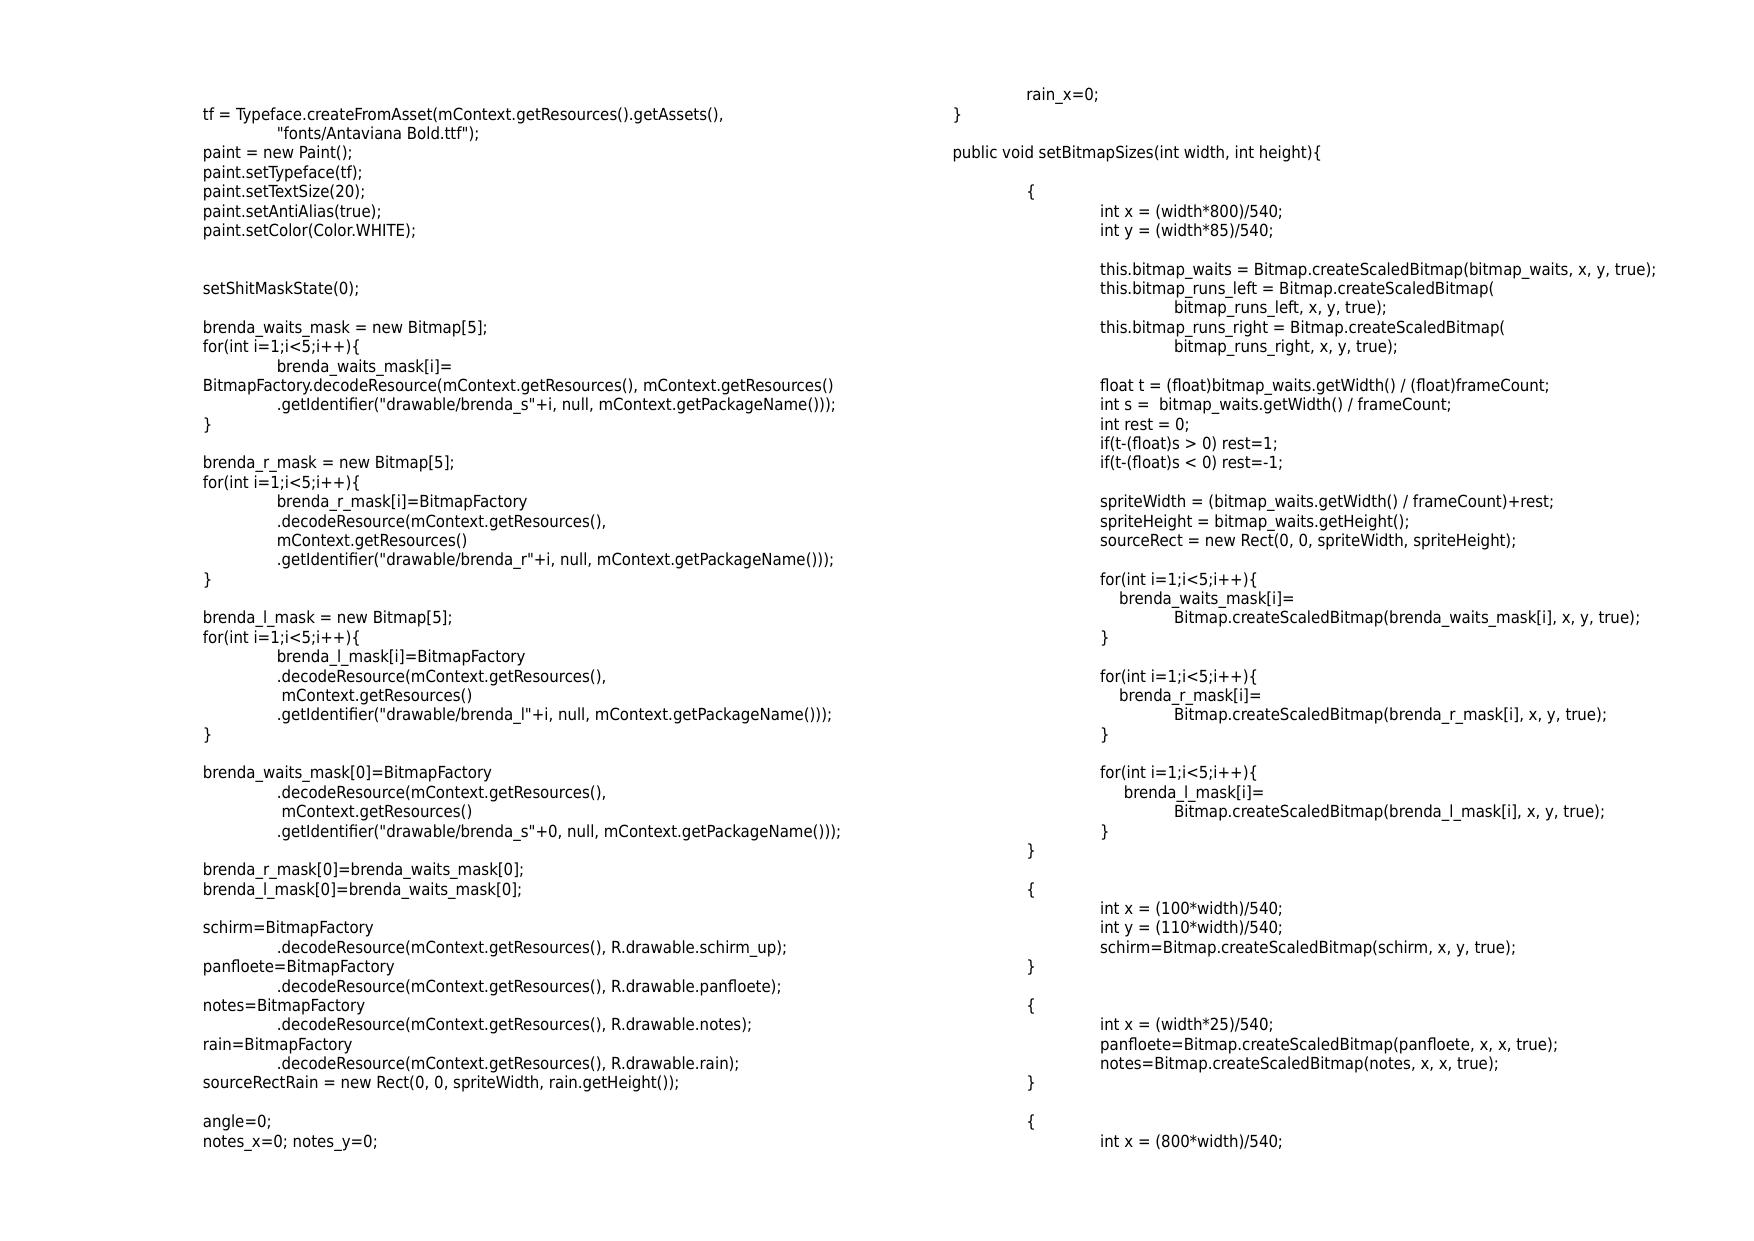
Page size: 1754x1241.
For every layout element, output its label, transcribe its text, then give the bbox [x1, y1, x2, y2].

text brenda_l_mask = new Bitmap[5]; [55, 608, 878, 628]
text .decodeResource(mContext.getResources(), [55, 783, 878, 802]
text brenda_waits_mask = new Bitmap[5]; [55, 318, 878, 337]
text mContext.getResources() [55, 531, 878, 550]
text } [878, 724, 1685, 744]
text this.bitmap_runs_left = Bitmap.createScaledBitmap( [878, 279, 1685, 298]
text for(int i=1;i<5;i++){ [55, 473, 878, 492]
text int y = (110*width)/540; [878, 918, 1685, 938]
text for(int i=1;i<5;i++){ [878, 666, 1685, 686]
text panfloete=BitmapFactory [55, 957, 878, 976]
text int x = (width*25)/540; [878, 1015, 1685, 1034]
text this.bitmap_waits = Bitmap.createScaledBitmap(bitmap_waits, x, y, true); [878, 259, 1685, 279]
text brenda_r_mask[i]=BitmapFactory [55, 492, 878, 511]
text { [878, 1112, 1685, 1131]
text spriteHeight = bitmap_waits.getHeight(); [878, 511, 1685, 531]
text .decodeResource(mContext.getResources(), R.drawable.panfloete); [55, 976, 878, 996]
text angle=0; [55, 1112, 878, 1131]
text schirm=Bitmap.createScaledBitmap(schirm, x, y, true); [878, 938, 1685, 957]
text for(int i=1;i<5;i++){ [878, 569, 1685, 589]
text brenda_r_mask[i]= [878, 686, 1685, 705]
text int y = (width*85)/540; [878, 221, 1685, 240]
text .decodeResource(mContext.getResources(), R.drawable.schirm_up); [55, 938, 878, 957]
text brenda_l_mask[i]= [878, 783, 1685, 802]
text brenda_waits_mask[0]=BitmapFactory [55, 763, 878, 783]
text } [878, 841, 1685, 860]
text notes=BitmapFactory [55, 996, 878, 1015]
text notes_x=0; notes_y=0; [55, 1131, 878, 1151]
text } [878, 1073, 1685, 1093]
text int x = (width*800)/540; [878, 201, 1685, 221]
text schirm=BitmapFactory [55, 918, 878, 938]
text rain=BitmapFactory [55, 1034, 878, 1054]
text } [878, 104, 1685, 124]
text .decodeResource(mContext.getResources(), [55, 511, 878, 531]
text if(t-(float)s < 0) rest=-1; [878, 453, 1685, 473]
text int s = bitmap_waits.getWidth() / frameCount; [878, 395, 1685, 414]
text } [55, 414, 878, 434]
text public void setBitmapSizes(int width, int height){ [878, 143, 1685, 163]
text sourceRectRain = new Rect(0, 0, spriteWidth, rain.getHeight()); [55, 1073, 878, 1093]
text mContext.getResources() [55, 686, 878, 705]
text } [878, 957, 1685, 976]
text int x = (800*width)/540; [878, 1131, 1685, 1151]
text spriteWidth = (bitmap_waits.getWidth() / frameCount)+rest; [878, 492, 1685, 511]
text brenda_l_mask[0]=brenda_waits_mask[0]; [55, 879, 878, 899]
text .decodeResource(mContext.getResources(), R.drawable.rain); [55, 1054, 878, 1073]
text notes=Bitmap.createScaledBitmap(notes, x, x, true); [878, 1054, 1685, 1073]
text } [878, 821, 1685, 841]
text mContext.getResources() [55, 802, 878, 821]
text if(t-(float)s > 0) rest=1; [878, 434, 1685, 453]
text paint.setAntiAlias(true); [55, 201, 878, 221]
text paint.setColor(Color.WHITE); [55, 221, 878, 240]
text brenda_r_mask = new Bitmap[5]; [55, 453, 878, 473]
text for(int i=1;i<5;i++){ [55, 628, 878, 647]
text sourceRect = new Rect(0, 0, spriteWidth, spriteHeight); [878, 531, 1685, 550]
text .getIdentifier("drawable/brenda_s"+0, null, mContext.getPackageName())); [55, 821, 878, 841]
text for(int i=1;i<5;i++){ [55, 337, 878, 356]
text panfloete=Bitmap.createScaledBitmap(panfloete, x, x, true); [878, 1034, 1685, 1054]
text brenda_l_mask[i]=BitmapFactory [55, 647, 878, 666]
text paint = new Paint(); [55, 143, 878, 163]
text tf = Typeface.createFromAsset(mContext.getResources().getAssets(), [55, 104, 878, 124]
text .getIdentifier("drawable/brenda_s"+i, null, mContext.getPackageName())); [55, 395, 878, 414]
text .decodeResource(mContext.getResources(), R.drawable.notes); [55, 1015, 878, 1034]
text Bitmap.createScaledBitmap(brenda_l_mask[i], x, y, true); [878, 802, 1685, 821]
text Bitmap.createScaledBitmap(brenda_waits_mask[i], x, y, true); [878, 608, 1685, 628]
text "fonts/Antaviana Bold.ttf"); [55, 124, 878, 143]
text brenda_waits_mask[i]= [55, 356, 878, 376]
text int x = (100*width)/540; [878, 899, 1685, 918]
text paint.setTextSize(20); [55, 182, 878, 201]
text { [878, 182, 1685, 201]
text BitmapFactory.decodeResource(mContext.getResources(), mContext.getResources() [55, 376, 878, 395]
text float t = (float)bitmap_waits.getWidth() / (float)frameCount; [878, 376, 1685, 395]
text } [55, 724, 878, 744]
text { [878, 879, 1685, 899]
text setShitMaskState(0); [55, 279, 878, 298]
text this.bitmap_runs_right = Bitmap.createScaledBitmap( [878, 318, 1685, 337]
text bitmap_runs_right, x, y, true); [878, 337, 1685, 356]
text { [878, 996, 1685, 1015]
text brenda_r_mask[0]=brenda_waits_mask[0]; [55, 860, 878, 879]
text int rest = 0; [878, 414, 1685, 434]
text .getIdentifier("drawable/brenda_l"+i, null, mContext.getPackageName())); [55, 705, 878, 724]
text .decodeResource(mContext.getResources(), [55, 666, 878, 686]
text paint.setTypeface(tf); [55, 163, 878, 182]
text Bitmap.createScaledBitmap(brenda_r_mask[i], x, y, true); [878, 705, 1685, 724]
text .getIdentifier("drawable/brenda_r"+i, null, mContext.getPackageName())); [55, 550, 878, 569]
text brenda_waits_mask[i]= [878, 589, 1685, 608]
text for(int i=1;i<5;i++){ [878, 763, 1685, 783]
text rain_x=0; [878, 85, 1685, 104]
text bitmap_runs_left, x, y, true); [878, 298, 1685, 318]
text } [878, 628, 1685, 647]
text } [55, 569, 878, 589]
